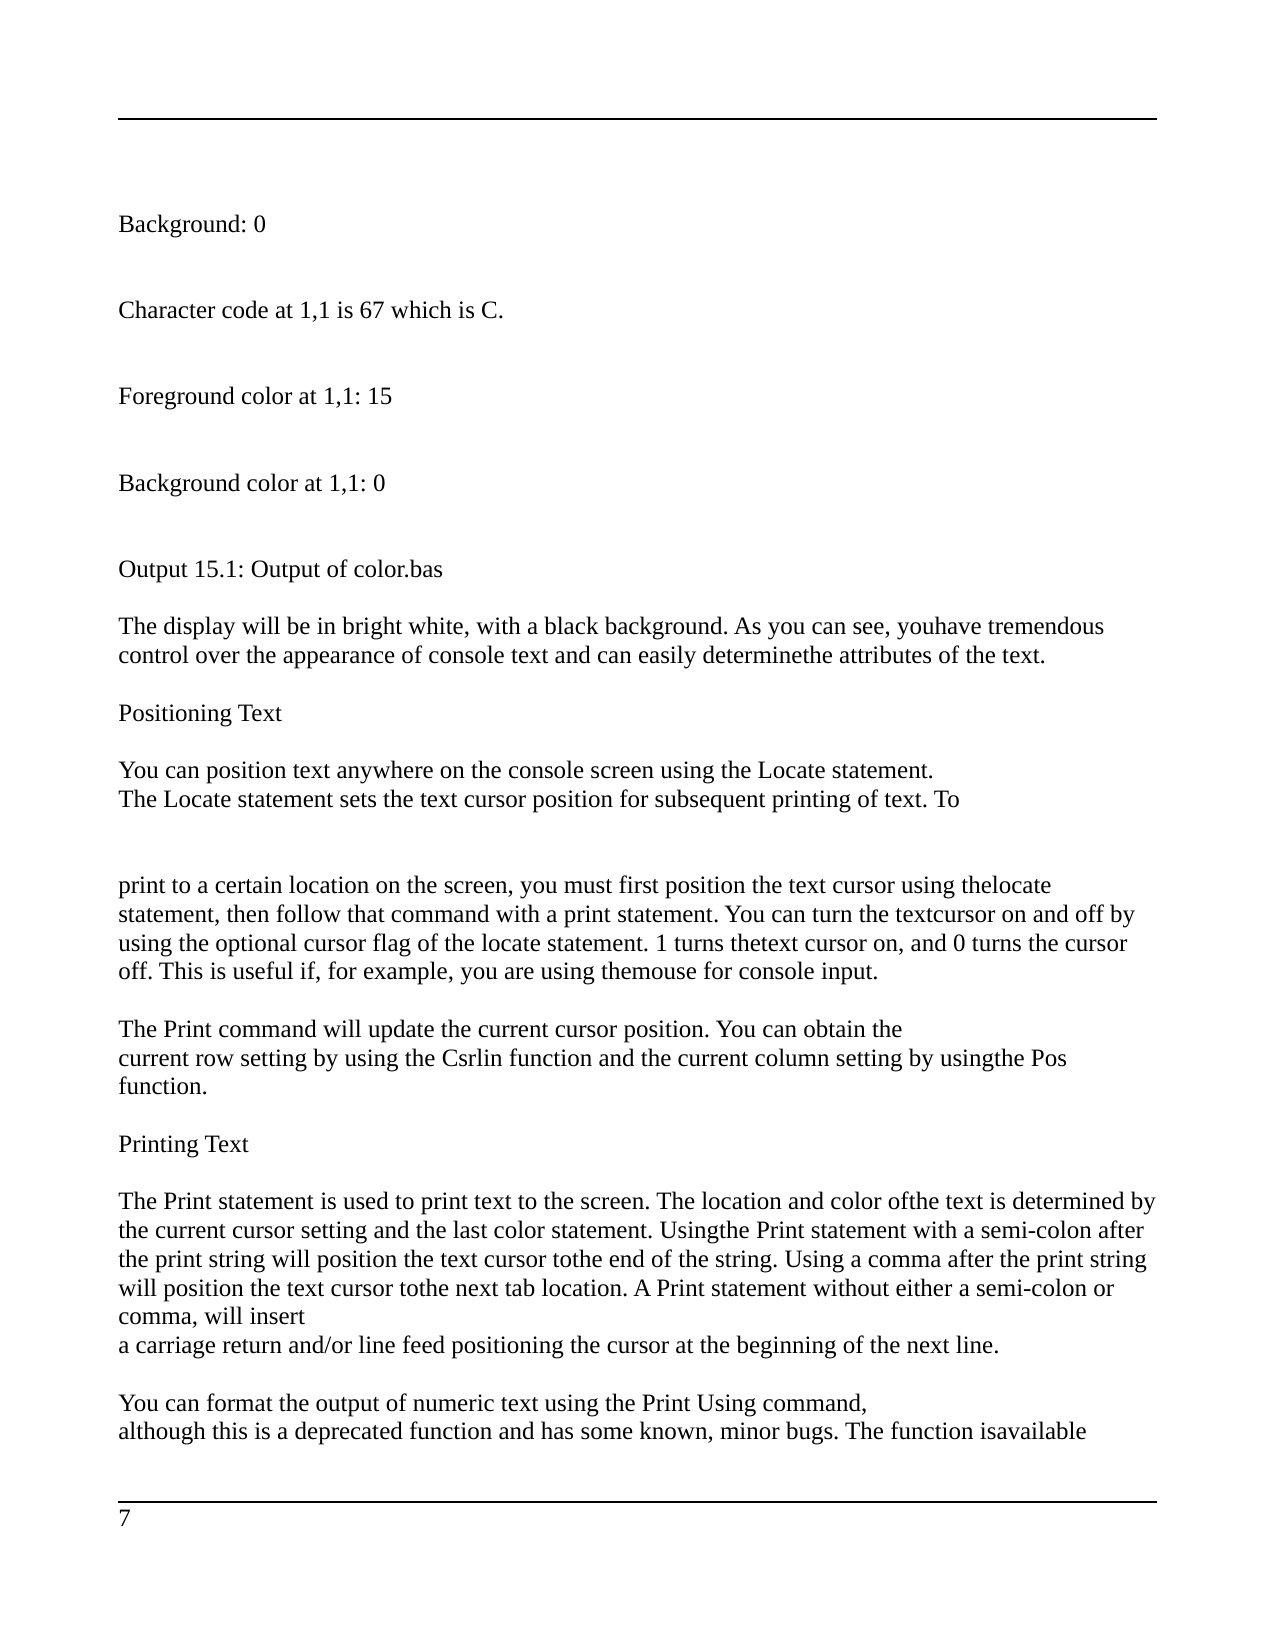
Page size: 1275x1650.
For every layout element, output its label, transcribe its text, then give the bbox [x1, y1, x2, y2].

text The Print statement is used to print text to the screen. The location and color ofthe text is determined by the current cursor setting and the last color statement. Usingthe Print statement with a semi-colon after the print string will position the text cursor tothe end of the string. Using a comma after the print string will position the text cursor tothe next tab location. A Print statement without either a semi-colon or comma, will insert [118, 1186, 1157, 1330]
text The Locate statement sets the text cursor position for subsequent printing of text. To [118, 784, 1157, 813]
text Foreground color at 1,1: 15 [118, 381, 1157, 410]
text The display will be in bright white, with a black background. As you can see, youhave tremendous control over the appearance of console text and can easily determinethe attributes of the text. [118, 611, 1157, 669]
text Printing Text [118, 1129, 1157, 1158]
text You can format the output of numeric text using the Print Using command, [118, 1388, 1157, 1416]
text Background color at 1,1: 0 [118, 468, 1157, 496]
text although this is a deprecated function and has some known, minor bugs. The function isavailable [118, 1416, 1157, 1445]
text Character code at 1,1 is 67 which is C. [118, 295, 1157, 324]
text current row setting by using the Csrlin function and the current column setting by usingthe Pos function. [118, 1043, 1157, 1100]
text Output 15.1: Output of color.bas [118, 554, 1157, 583]
text Positioning Text [118, 698, 1157, 726]
text The Print command will update the current cursor position. You can obtain the [118, 1014, 1157, 1043]
text a carriage return and/or line feed positioning the cursor at the beginning of the next line. [118, 1330, 1157, 1359]
text Background: 0 [118, 209, 1157, 238]
text You can position text anywhere on the console screen using the Locate statement. [118, 755, 1157, 784]
text print to a certain location on the screen, you must first position the text cursor using thelocate statement, then follow that command with a print statement. You can turn the textcursor on and off by using the optional cursor flag of the locate statement. 1 turns thetext cursor on, and 0 turns the cursor off. This is useful if, for example, you are using themouse for console input. [118, 870, 1157, 985]
